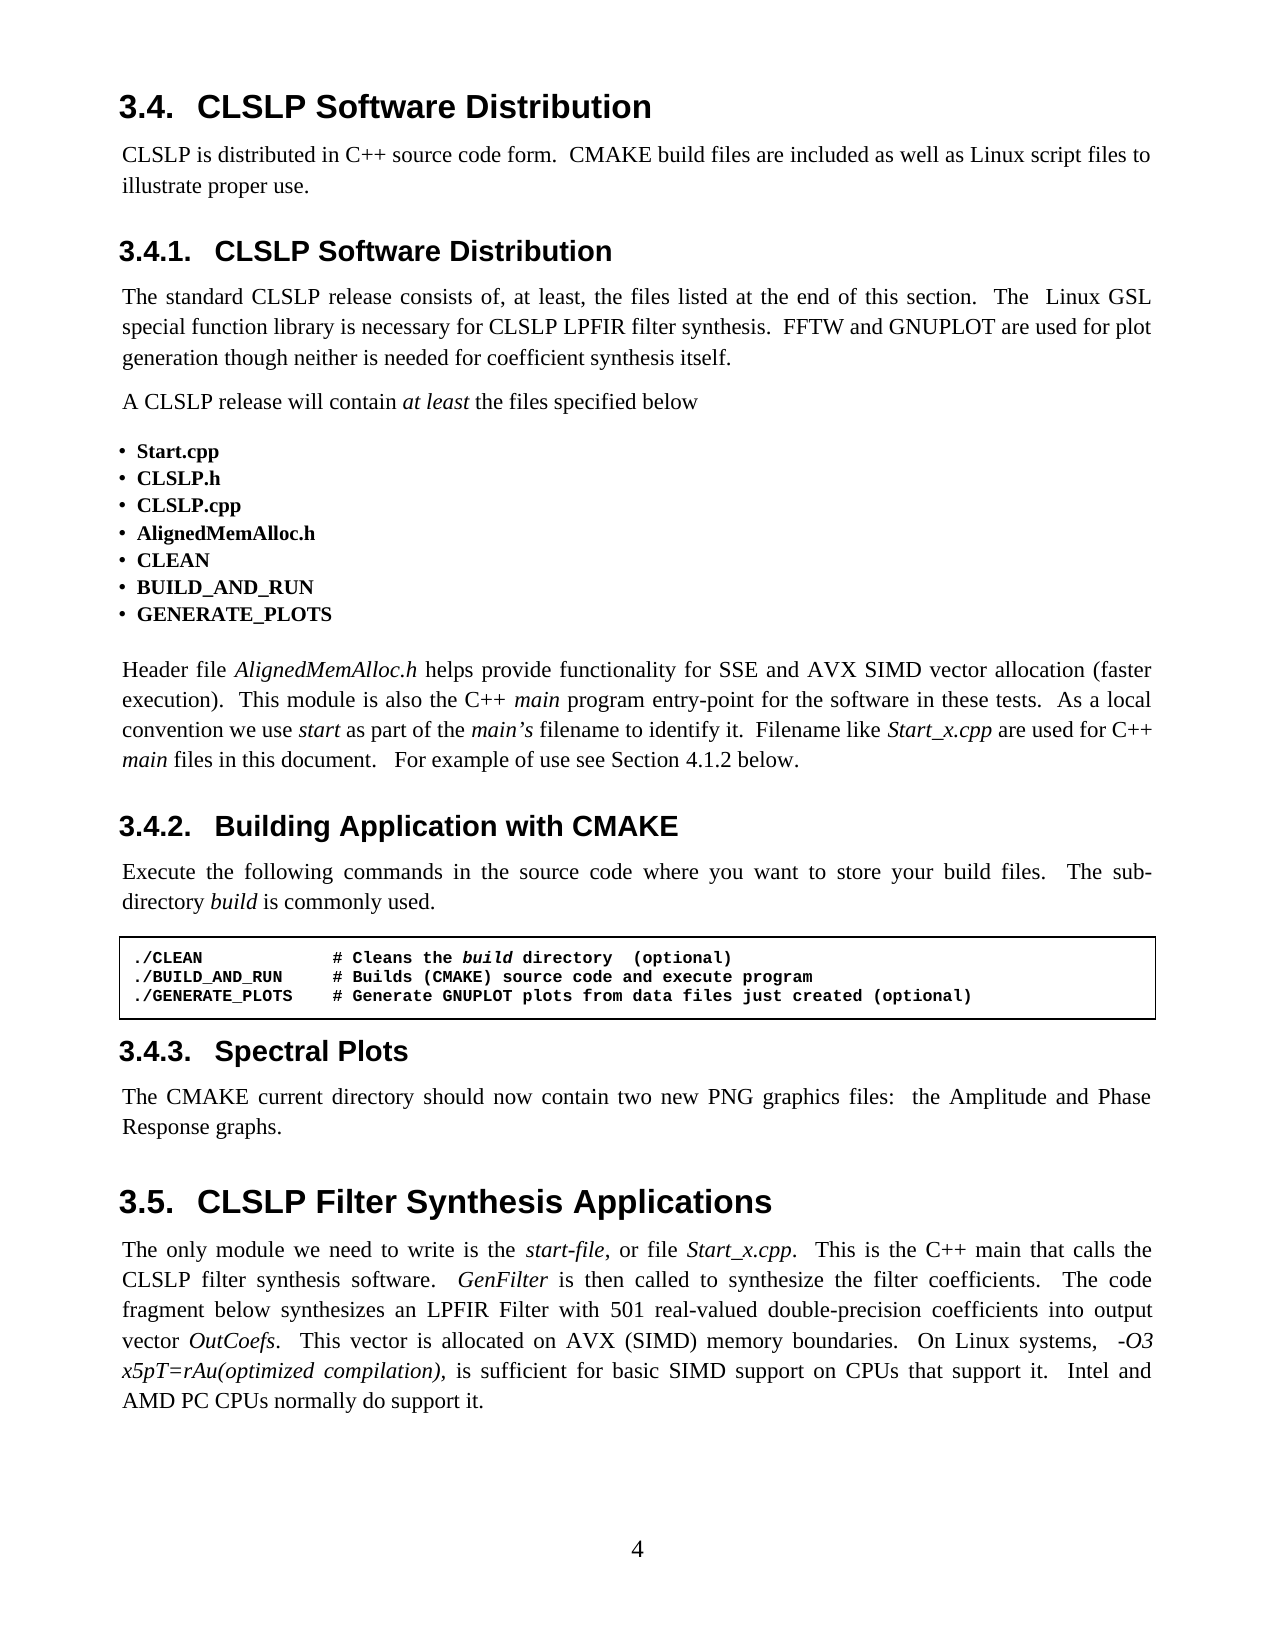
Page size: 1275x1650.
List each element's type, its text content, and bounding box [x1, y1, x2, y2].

list AlignedMemAlloc.h [119, 520, 1156, 544]
text Execute the following commands in the source code where you want to store your build files. The sub-directory build is commonly used. [119, 855, 1156, 917]
list CLEAN [119, 547, 1156, 572]
text The standard CLSLP release consists of, at least, the files listed at the end of this section. The Linux GSL special function library is necessary for CLSLP LPFIR filter synthesis. FFTW and GNUPLOT are used for plot generation though neither is needed for coefficient synthesis itself. [119, 280, 1156, 370]
list ./CLEAN # Cleans the build directory (optional) [120, 938, 1155, 955]
list ./BUILD_AND_RUN # Builds (CMAKE) source code and execute program [120, 955, 1155, 974]
subtitle Building Application with CMAKE [119, 809, 1156, 842]
subtitle Spectral Plots [119, 1034, 1156, 1068]
text A CLSLP release will contain at least the files specified below [119, 385, 1156, 418]
list ./GENERATE_PLOTS # Generate GNUPLOT plots from data files just created (optional) [120, 974, 1155, 1018]
list CLSLP.cpp [119, 493, 1156, 517]
subtitle CLSLP Software Distribution [119, 234, 1156, 268]
text Header file AlignedMemAlloc.h helps provide functionality for SSE and AVX SIMD vector allocation (faster execution). This module is also the C++ main program entry-point for the software in these tests. As a local convention we use start as part of the main’s filename to identify it. Filename like Start_x.cpp are used for C++ main files in this document. For example of use see Section 4.1.2 below. [119, 653, 1156, 776]
text The only module we need to write is the start-file, or file Start_x.cpp. This is the C++ main that calls the CLSLP filter synthesis software. GenFilter is then called to synthesize the filter coefficients. The code fragment below synthesizes an LPFIR Filter with 501 real-valued double-precision coefficients into output vector OutCoefs. This vector is allocated on AVX (SIMD) memory boundaries. On Linux systems, -O3 x5pT=rAu(optimized compilation), is sufficient for basic SIMD support on CPUs that support it. Intel and AMD PC CPUs normally do support it. [119, 1233, 1156, 1416]
list Start.cpp [119, 439, 1156, 463]
list GENERATE_PLOTS [119, 602, 1156, 626]
list CLSLP.h [119, 466, 1156, 490]
text CLSLP is distributed in C++ source code form. CMAKE build files are included as well as Linux script files to illustrate proper use. [119, 138, 1156, 201]
text The CMAKE current directory should now contain two new PNG graphics files: the Amplitude and Phase Response graphs. [119, 1080, 1156, 1143]
list BUILD_AND_RUN [119, 574, 1156, 599]
subtitle CLSLP Filter Synthesis Applications [119, 1182, 1156, 1221]
subtitle CLSLP Software Distribution [119, 87, 1156, 126]
